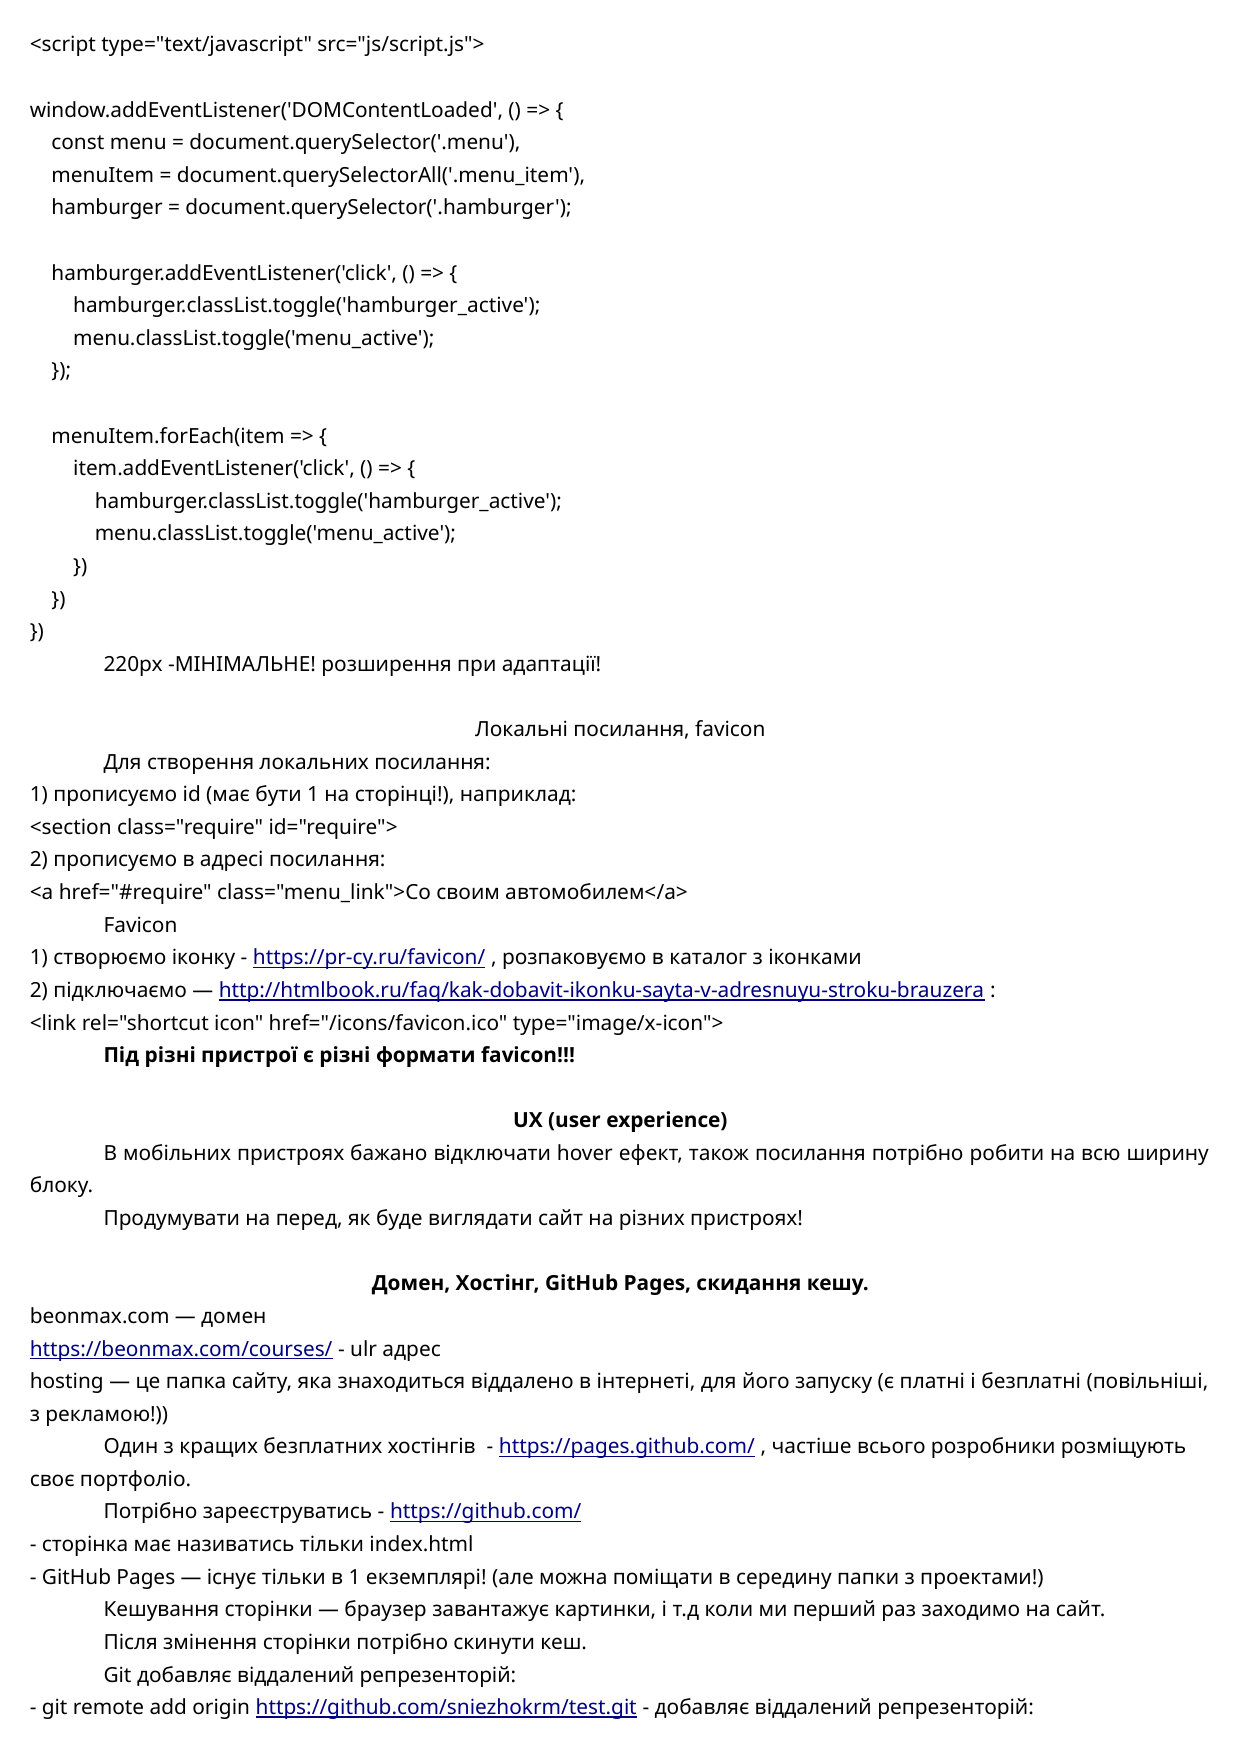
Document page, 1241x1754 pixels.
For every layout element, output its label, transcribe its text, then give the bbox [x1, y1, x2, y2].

text https://beonmax.com/courses/ - ulr адрес [29, 1334, 1211, 1362]
text <script type="text/javascript" src="js/script.js"> [29, 29, 1211, 58]
text }) [29, 551, 1211, 579]
text Після змінення сторінки потрібно скинути кеш. [29, 1627, 1211, 1656]
text hosting — це папка сайту, яка знаходиться віддалено в інтернеті, для його запуску (є платні і безплатні (повільніші, з рекламою!)) [29, 1366, 1211, 1427]
text Локальні посилання, favicon [29, 714, 1211, 743]
text Для створення локальних посилання: [29, 747, 1211, 775]
text }) [29, 584, 1211, 612]
text Git добавляє віддалений репрезенторій: [29, 1660, 1211, 1688]
text 220px -МІНІМАЛЬНЕ! розширення при адаптації! [29, 649, 1211, 677]
text <link rel="shortcut icon" href="/icons/favicon.ico" type="image/x-icon"> [29, 1008, 1211, 1036]
text Домен, Хостінг, GitHub Pages, скидання кешу. [29, 1268, 1211, 1297]
text - GitHub Pages — існує тільки в 1 екземплярі! (але можна поміщати в середину папки з проектами!) [29, 1562, 1211, 1590]
text menuItem = document.querySelectorAll('.menu_item'), [29, 160, 1211, 188]
text Продумувати на перед, як буде виглядати сайт на різних пристроях! [29, 1203, 1211, 1232]
text }) [29, 616, 1211, 645]
text hamburger = document.querySelector('.hamburger'); [29, 192, 1211, 221]
text <section class="require" id="require"> [29, 812, 1211, 840]
text <a href="#require" class="menu_link">Со своим автомобилем</a> [29, 877, 1211, 906]
text hamburger.classList.toggle('hamburger_active'); [29, 486, 1211, 514]
text item.addEventListener('click', () => { [29, 453, 1211, 482]
text menu.classList.toggle('menu_active'); [29, 518, 1211, 547]
text Під різні пристрої є різні формати favicon!!! [29, 1040, 1211, 1069]
text beonmax.com — домен [29, 1301, 1211, 1329]
text В мобільних пристроях бажано відключати hover ефект, також посилання потрібно робити на всю ширину блоку. [29, 1138, 1211, 1199]
text UX (user experience) [29, 1105, 1211, 1134]
text - cторінка має називатись тільки index.html [29, 1529, 1211, 1558]
text Один з кращих безплатних хостінгів - https://pages.github.com/ , частіше всього розробники розміщують своє портфоліо. [29, 1431, 1211, 1492]
text - git remote add origin https://github.com/sniezhokrm/test.git - добавляє віддалений репрезенторій: [29, 1692, 1211, 1721]
text 2) підключаємо — http://htmlbook.ru/faq/kak-dobavit-ikonku-sayta-v-adresnuyu-stroku-brauzera : [29, 975, 1211, 1003]
text hamburger.addEventListener('click', () => { [29, 258, 1211, 286]
text menuItem.forEach(item => { [29, 421, 1211, 449]
text window.addEventListener('DOMContentLoaded', () => { [29, 95, 1211, 123]
text 1) прописуємо id (має бути 1 на сторінці!), наприклад: [29, 779, 1211, 808]
text const menu = document.querySelector('.menu'), [29, 127, 1211, 156]
text 1) створюємо іконку - https://pr-cy.ru/favicon/ , розпаковуємо в каталог з іконками [29, 942, 1211, 971]
text 2) прописуємо в адресі посилання: [29, 844, 1211, 873]
text }); [29, 356, 1211, 384]
text Кешування сторінки — браузер завантажує картинки, і т.д коли ми перший раз заходимо на сайт. [29, 1594, 1211, 1623]
text menu.classList.toggle('menu_active'); [29, 323, 1211, 351]
text Потрібно зареєструватись - https://github.com/ [29, 1497, 1211, 1525]
text hamburger.classList.toggle('hamburger_active'); [29, 290, 1211, 319]
text Favicon [29, 910, 1211, 938]
